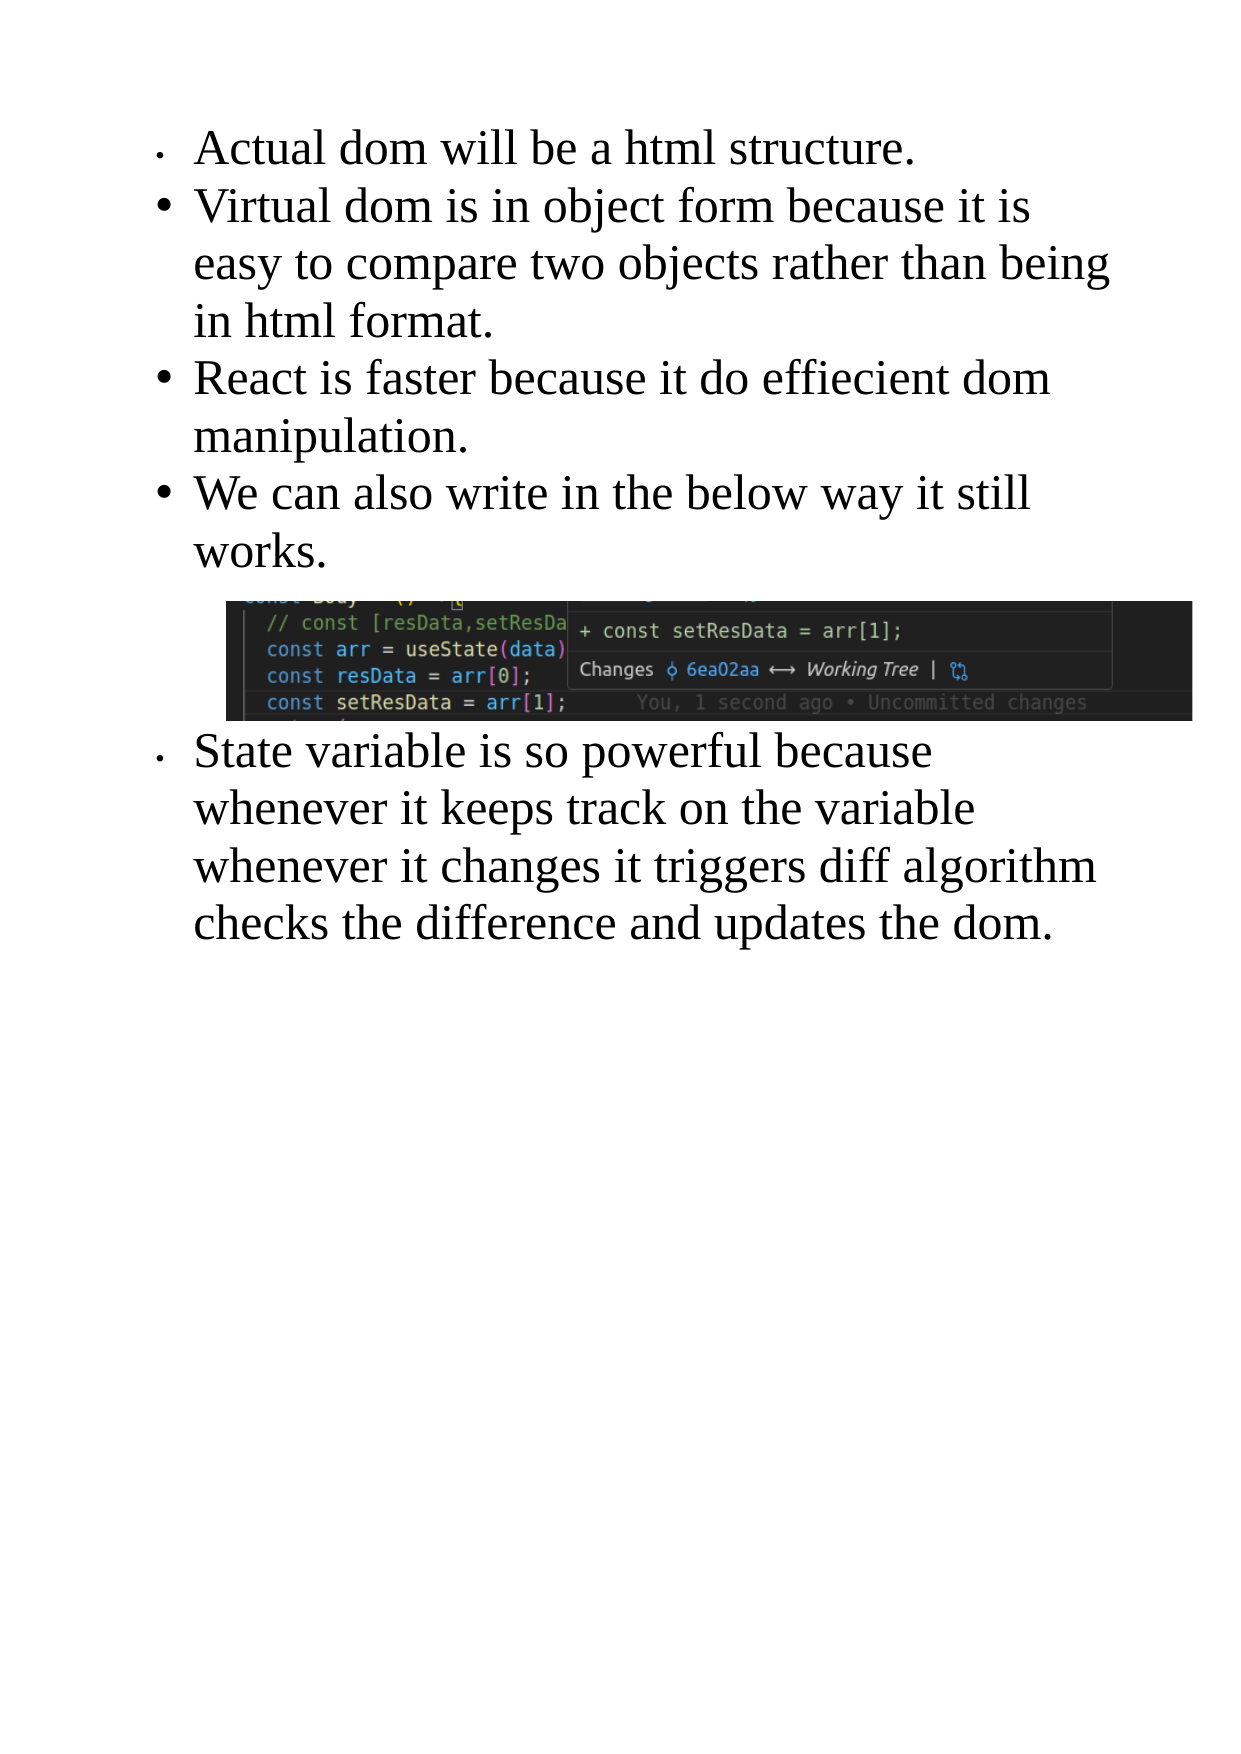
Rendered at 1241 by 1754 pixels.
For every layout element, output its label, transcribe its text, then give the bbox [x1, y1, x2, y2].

list React is faster because it do effiecient dom manipulation. [156, 348, 1122, 463]
list We can also write in the below way it still works. [156, 463, 1122, 578]
picture [226, 601, 1193, 721]
list State variable is so powerful because whenever it keeps track on the variable whenever it changes it triggers diff algorithm checks the difference and updates the dom. [156, 578, 1122, 1439]
list Actual dom will be a html structure. [156, 118, 1122, 176]
list Virtual dom is in object form because it is easy to compare two objects rather than being in html format. [156, 176, 1122, 348]
